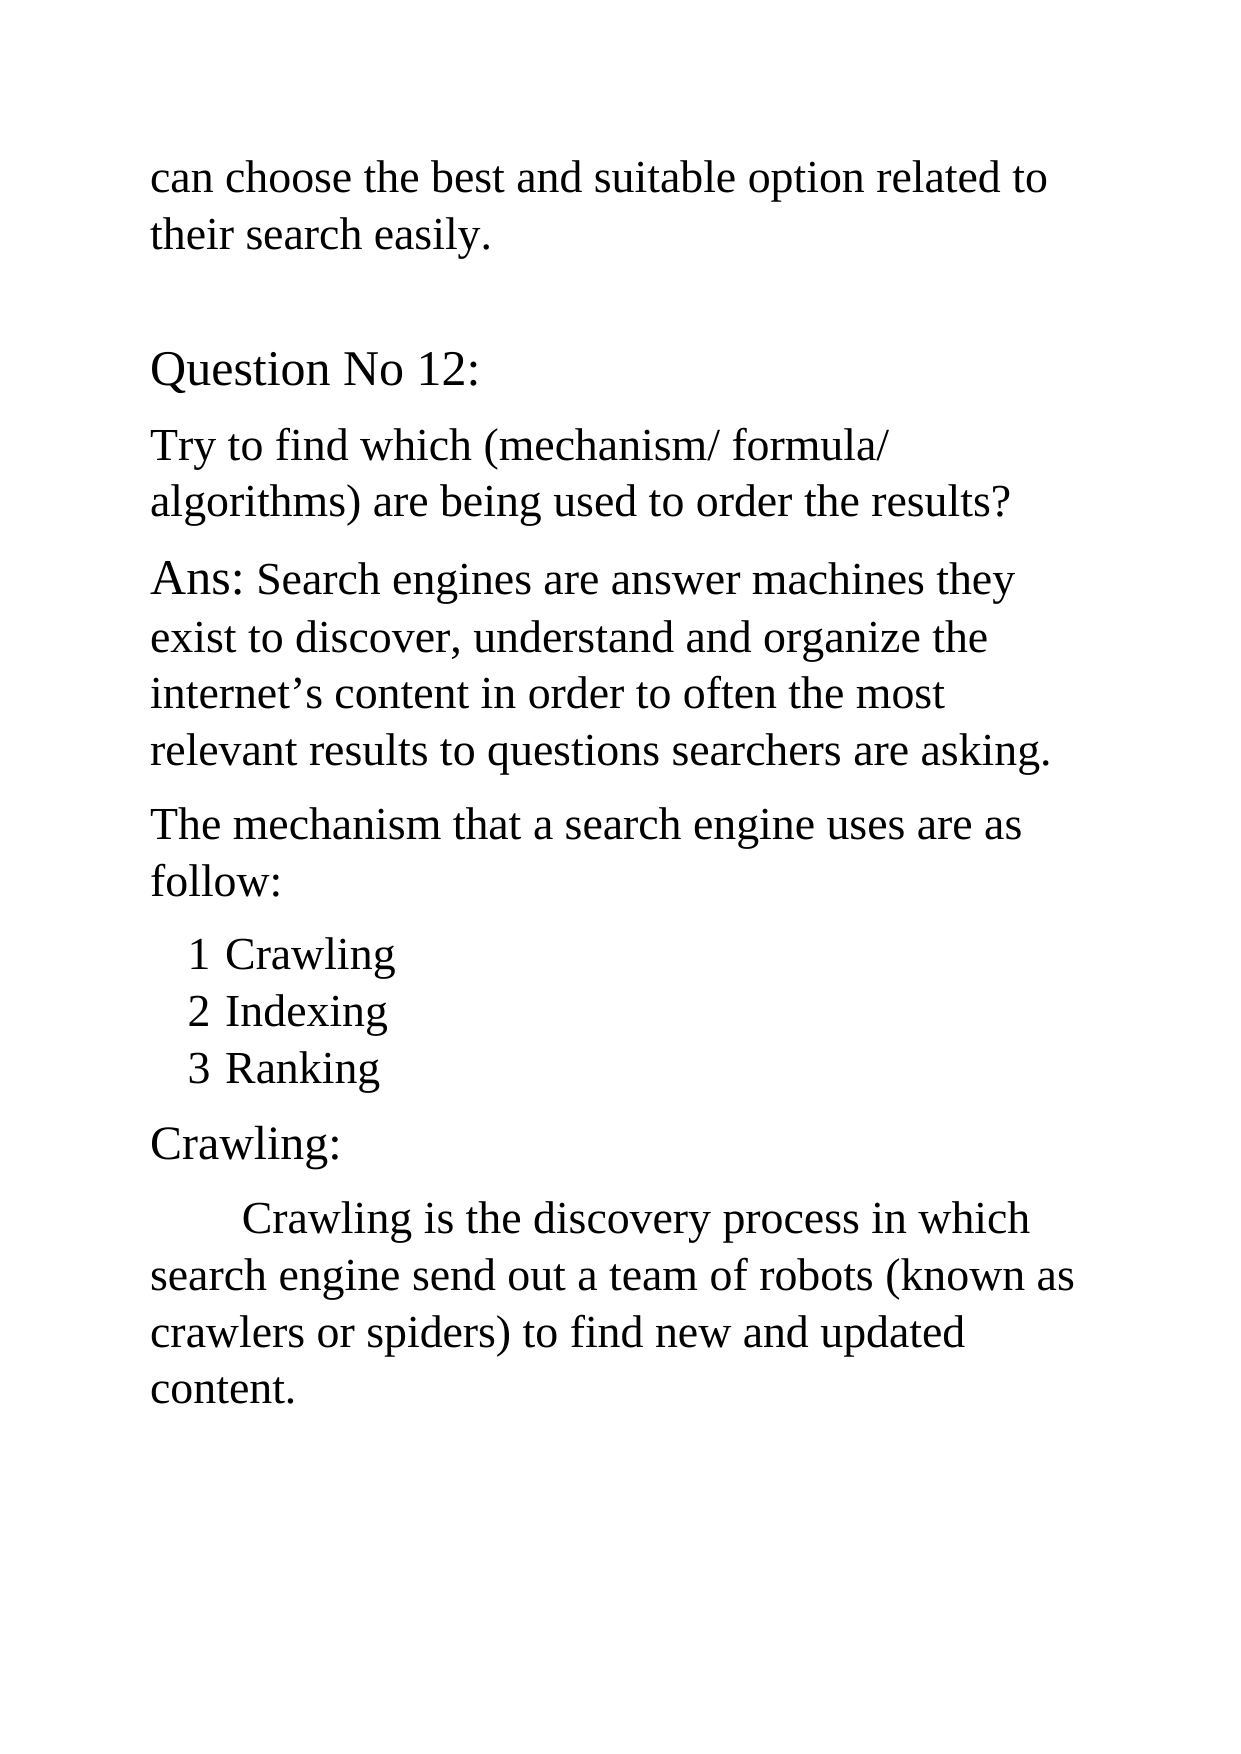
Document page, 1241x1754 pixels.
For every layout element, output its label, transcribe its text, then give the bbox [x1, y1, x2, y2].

text Ans: Search engines are answer machines they exist to discover, understand and organize the internet’s content in order to often the most relevant results to questions searchers are asking. [150, 548, 1090, 776]
text Crawling is the discovery process in which search engine send out a team of robots (known as crawlers or spiders) to find new and updated content. [150, 1190, 1090, 1414]
text Crawling: [150, 1114, 1090, 1169]
text Question No 12: [150, 338, 1090, 396]
list Indexing [187, 984, 1090, 1037]
text can choose the best and suitable option related to their search easily. [150, 150, 1090, 259]
text The mechanism that a search engine uses are as follow: [150, 797, 1090, 906]
list Ranking [187, 1041, 1090, 1093]
text Try to find which (mechanism/ formula/ algorithms) are being used to order the results? [150, 417, 1090, 527]
list Crawling [187, 927, 1090, 980]
